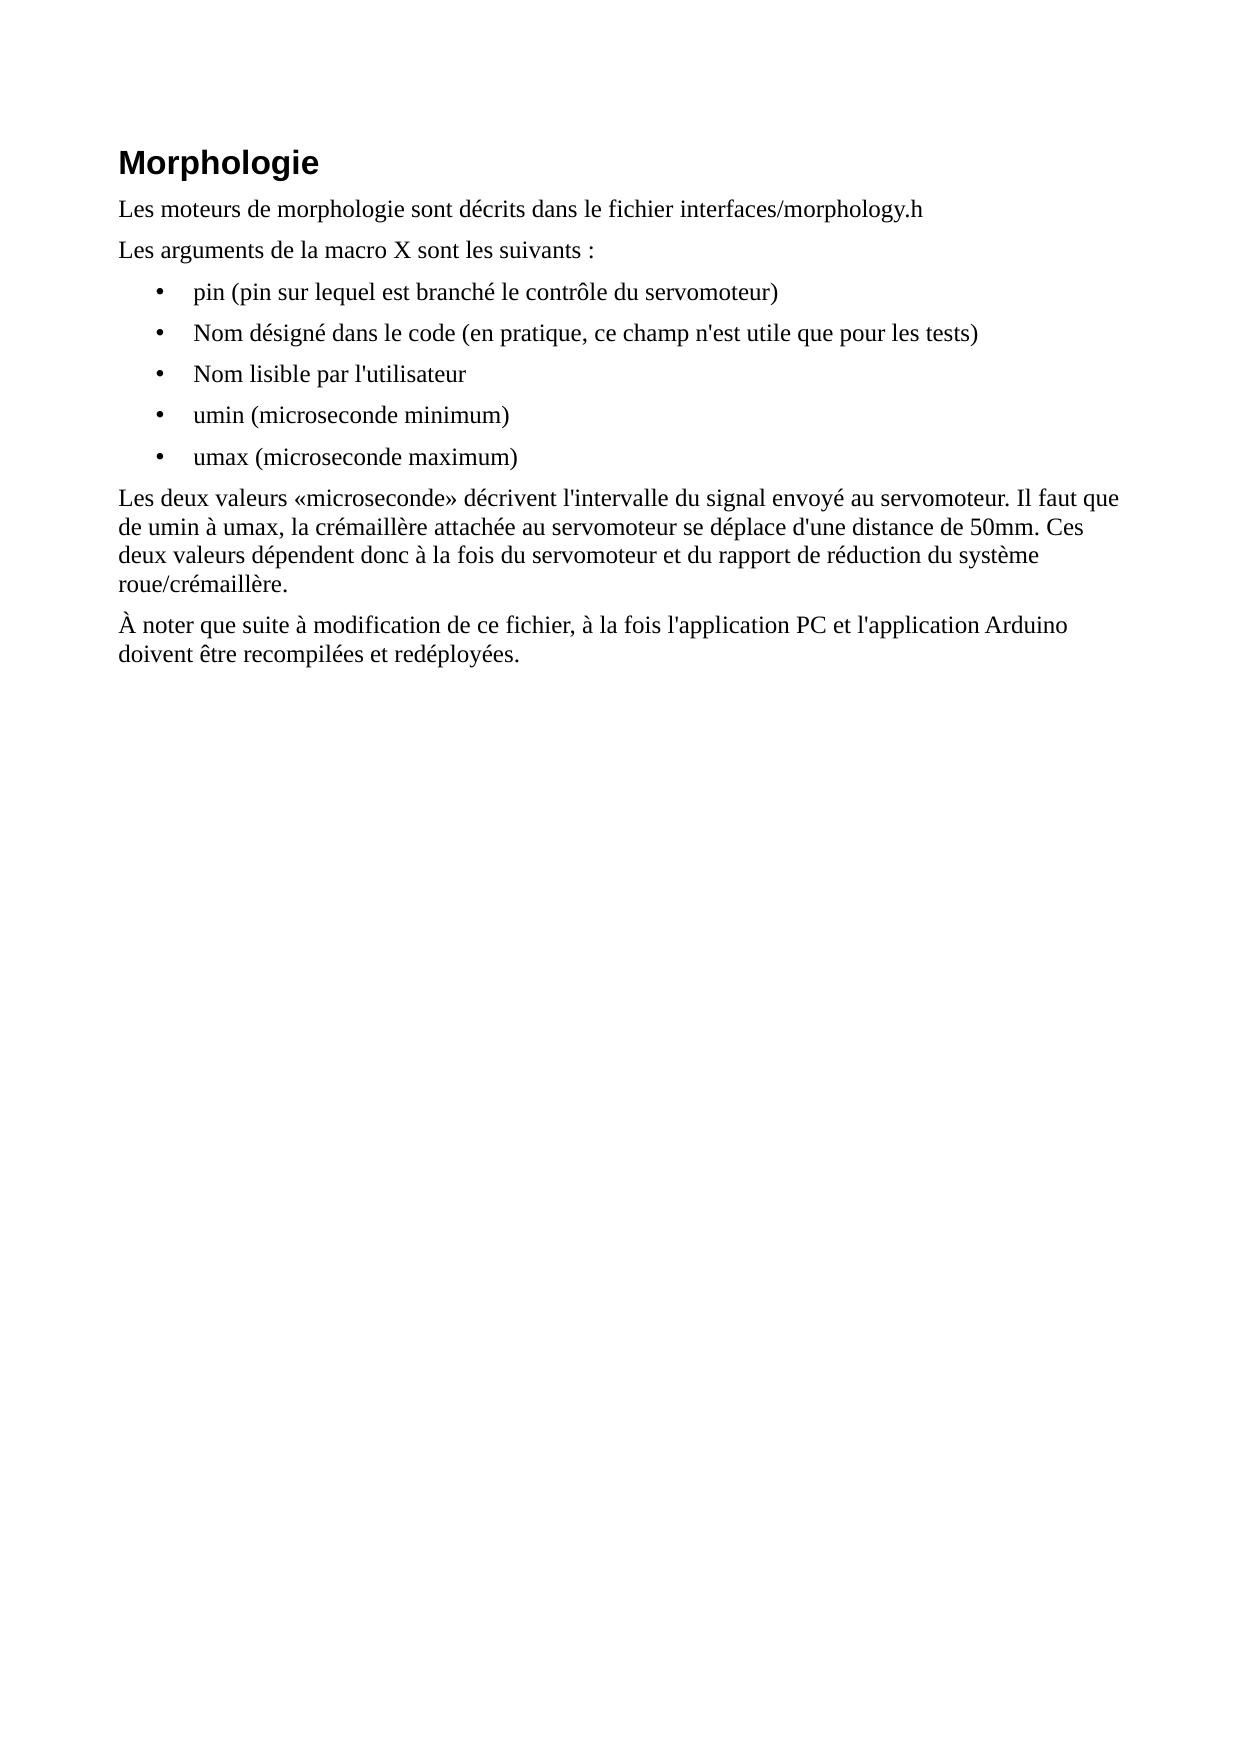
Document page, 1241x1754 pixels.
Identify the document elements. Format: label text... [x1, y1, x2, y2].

list pin (pin sur lequel est branché le contrôle du servomoteur) [156, 277, 1122, 306]
list Nom lisible par l'utilisateur [156, 359, 1122, 388]
text Les moteurs de morphologie sont décrits dans le fichier interfaces/morphology.h [118, 194, 1122, 223]
subtitle Morphologie [118, 143, 1122, 182]
text Les arguments de la macro X sont les suivants : [118, 236, 1122, 264]
list umin (microseconde minimum) [156, 401, 1122, 429]
list Nom désigné dans le code (en pratique, ce champ n'est utile que pour les tests) [156, 318, 1122, 347]
text À noter que suite à modification de ce fichier, à la fois l'application PC et l'application Arduino doivent être recompilées et redéployées. [118, 611, 1122, 668]
list umax (microseconde maximum) [156, 442, 1122, 471]
text Les deux valeurs «microseconde» décrivent l'intervalle du signal envoyé au servomoteur. Il faut que de umin à umax, la crémaillère attachée au servomoteur se déplace d'une distance de 50mm. Ces deux valeurs dépendent donc à la fois du servomoteur et du rapport de réduction du système roue/crémaillère. [118, 483, 1122, 598]
